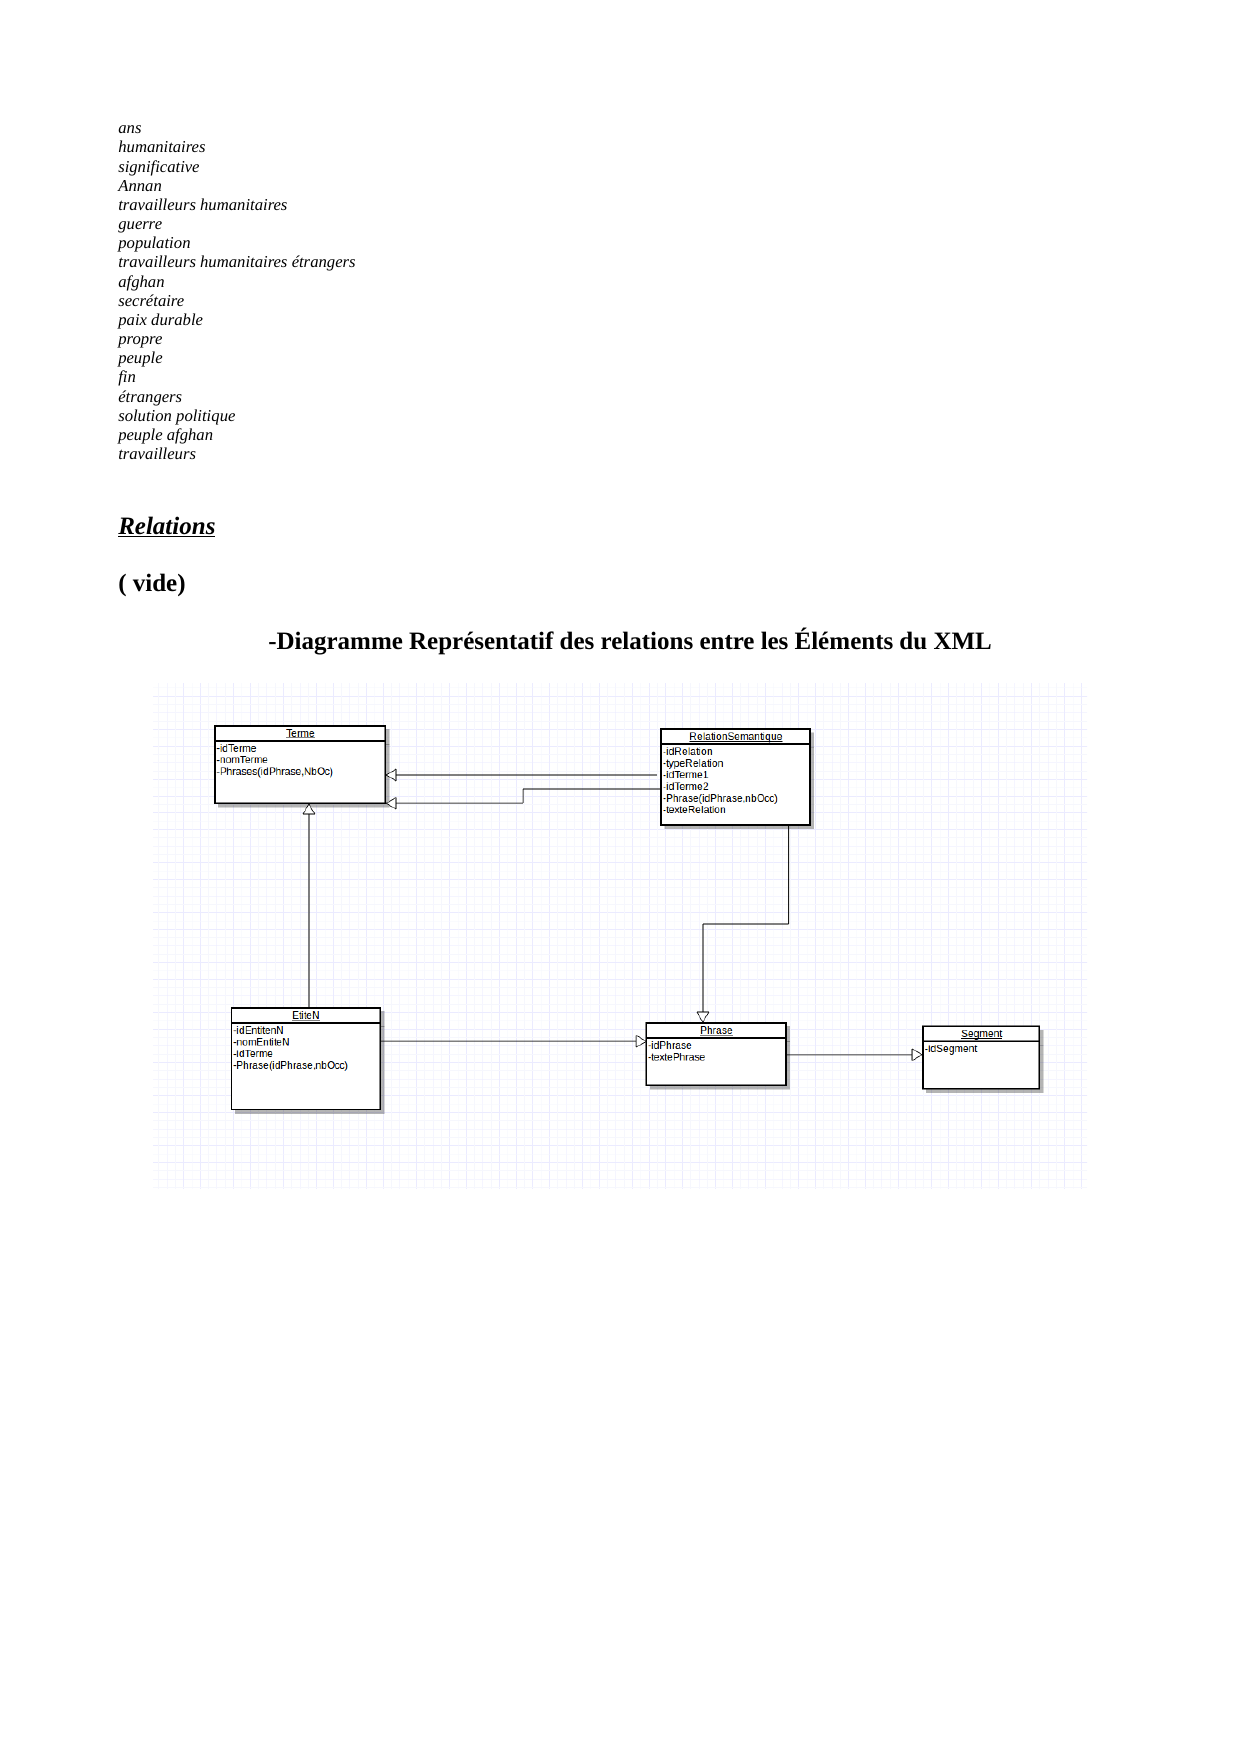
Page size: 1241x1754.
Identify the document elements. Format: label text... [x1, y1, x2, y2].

text paix durable [118, 310, 1122, 329]
text -Diagramme Représentatif des relations entre les Éléments du XML [118, 626, 1122, 655]
text ans [118, 118, 1122, 137]
text afghan [118, 271, 1122, 291]
text peuple [118, 348, 1122, 367]
text humanitaires [118, 137, 1122, 156]
text peuple afghan [118, 425, 1122, 444]
text secrétaire [118, 291, 1122, 310]
text population [118, 233, 1122, 252]
text guerre [118, 214, 1122, 233]
text fin [118, 367, 1122, 386]
text Annan [118, 176, 1122, 195]
text propre [118, 329, 1122, 348]
text Relations [118, 511, 1122, 540]
text travailleurs humanitaires étrangers [118, 252, 1122, 271]
picture [153, 683, 1088, 1189]
text travailleurs humanitaires [118, 195, 1122, 214]
text solution politique [118, 406, 1122, 425]
text travailleurs [118, 444, 1122, 463]
text étrangers [118, 386, 1122, 406]
text ( vide) [118, 568, 1122, 597]
text significative [118, 156, 1122, 176]
